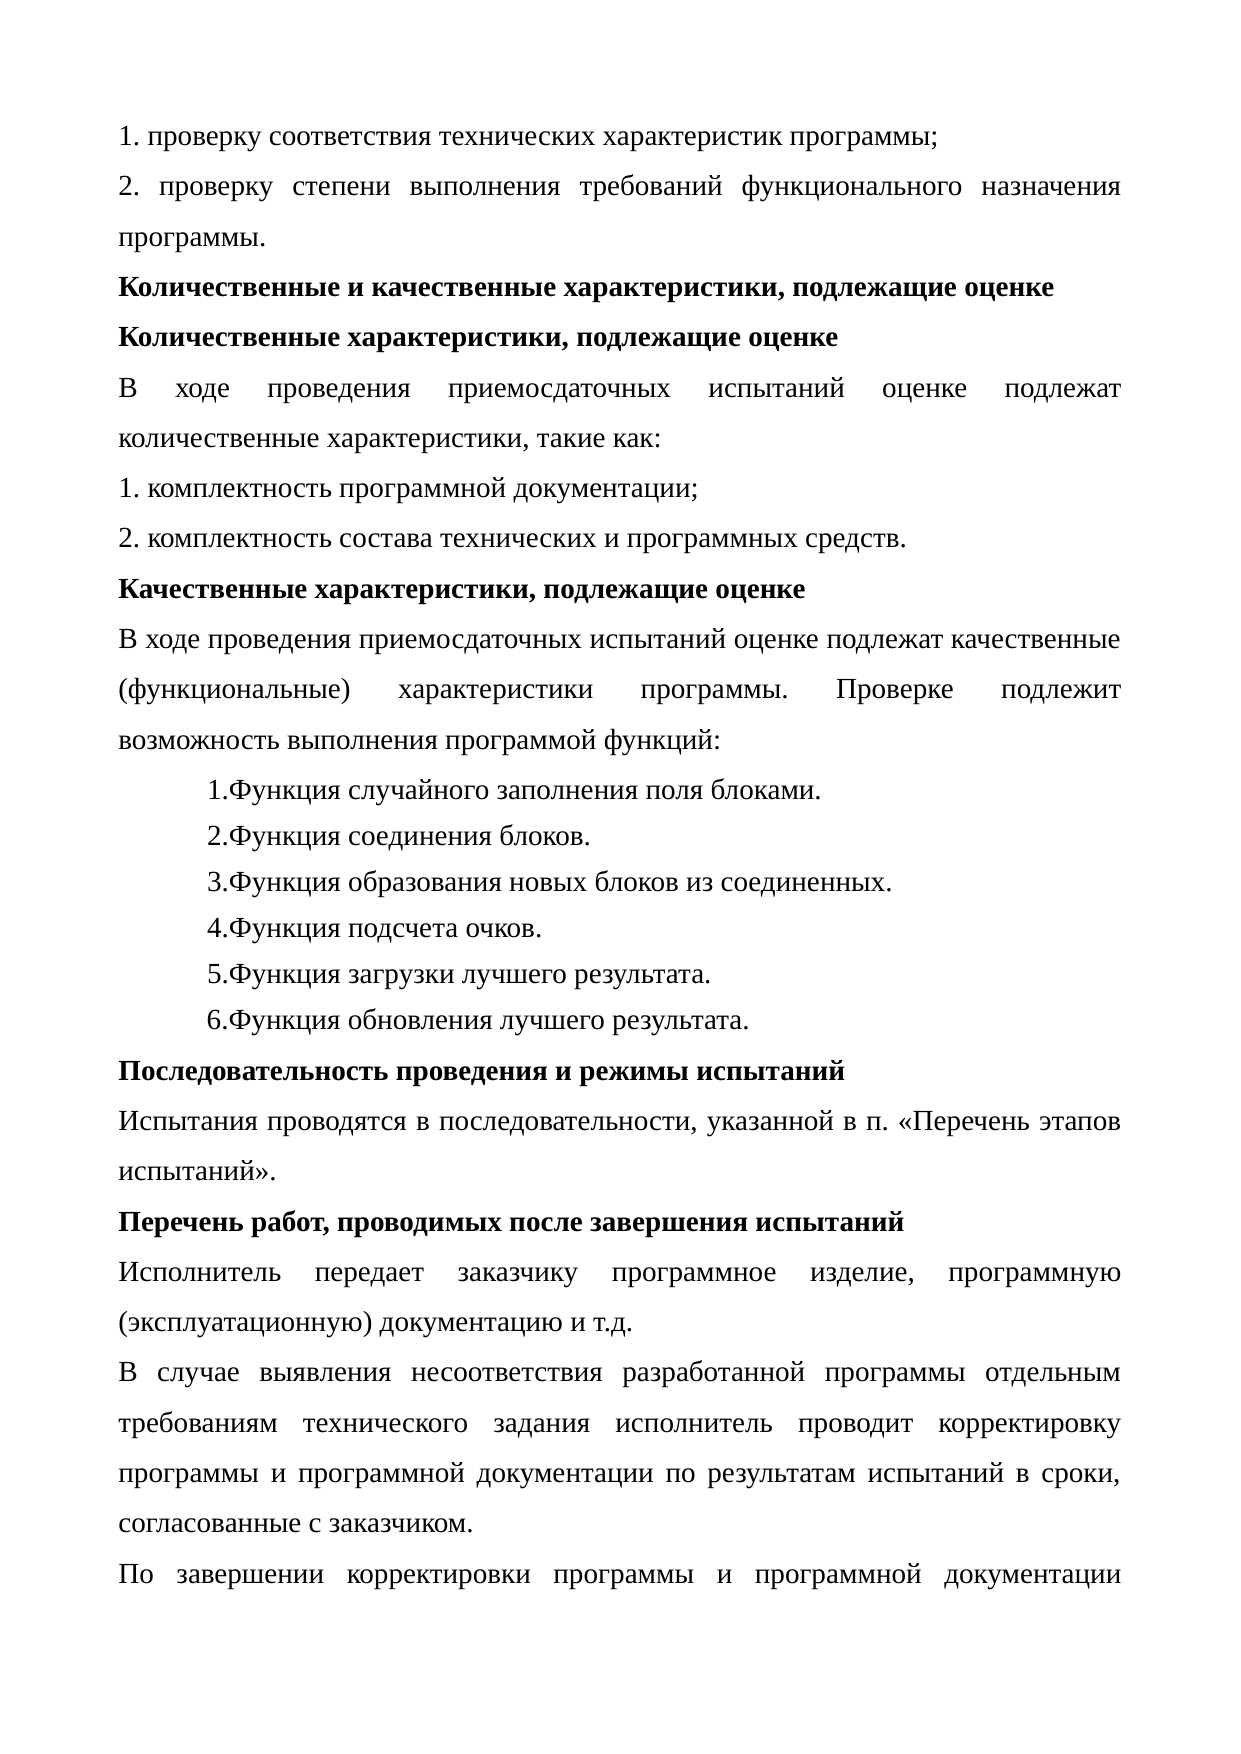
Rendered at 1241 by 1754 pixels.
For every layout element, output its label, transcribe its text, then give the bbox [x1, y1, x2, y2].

text 4.Функция подсчета очков. [118, 910, 1122, 944]
text 1. проверку соответствия технических характеристик программы; [118, 118, 1122, 152]
text В ходе проведения приемосдаточных испытаний оценке подлежат количественные характеристики, такие как: [118, 370, 1122, 453]
text 2.Функция соединения блоков. [118, 818, 1122, 852]
text Последовательность проведения и режимы испытаний [118, 1053, 1122, 1086]
text 5.Функция загрузки лучшего результата. [118, 956, 1122, 990]
text В случае выявления несоответствия разработанной программы отдельным требованиям технического задания исполнитель проводит корректировку программы и программной документации по результатам испытаний в сроки, согласованные с заказчиком. [118, 1354, 1122, 1539]
text По завершении корректировки программы и программной документации [118, 1556, 1122, 1589]
text 2. проверку степени выполнения требований функционального назначения программы. [118, 168, 1122, 252]
text В ходе проведения приемосдаточных испытаний оценке подлежат качественные (функциональные) характеристики программы. Проверке подлежит возможность выполнения программой функций: [118, 621, 1122, 755]
text Качественные характеристики, подлежащие оценке [118, 571, 1122, 604]
text 1.Функция случайного заполнения поля блоками. [118, 772, 1122, 806]
text Перечень работ, проводимых после завершения испытаний [118, 1204, 1122, 1237]
text 2. комплектность состава технических и программных средств. [118, 521, 1122, 554]
text Исполнитель передает заказчику программное изделие, программную (эксплуатационную) документацию и т.д. [118, 1254, 1122, 1338]
text 6.Функция обновления лучшего результата. [118, 1002, 1122, 1036]
text 3.Функция образования новых блоков из соединенных. [118, 864, 1122, 898]
text Количественные характеристики, подлежащие оценке [118, 319, 1122, 353]
text Испытания проводятся в последовательности, указанной в п. «Перечень этапов испытаний». [118, 1103, 1122, 1187]
text Количественные и качественные характеристики, подлежащие оценке [118, 269, 1122, 303]
text 1. комплектность программной документации; [118, 470, 1122, 504]
